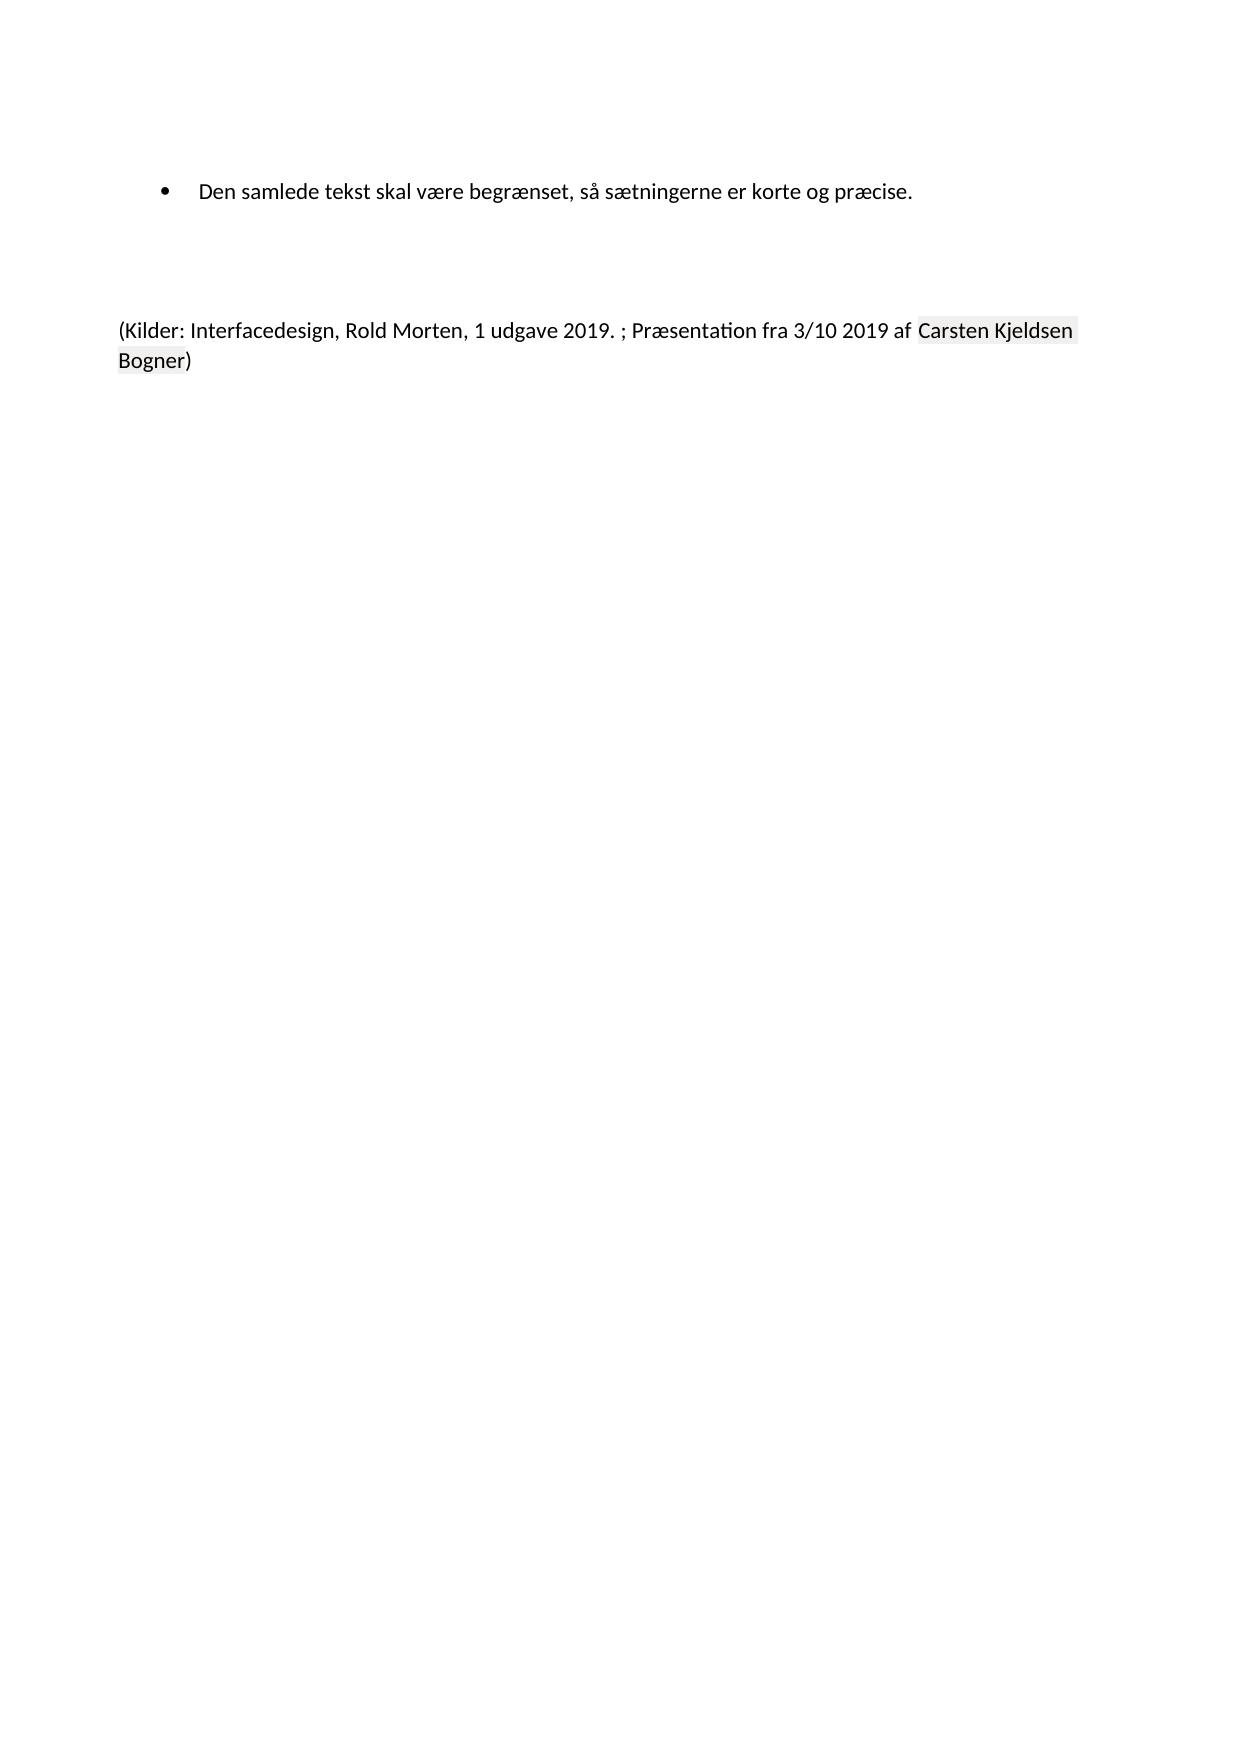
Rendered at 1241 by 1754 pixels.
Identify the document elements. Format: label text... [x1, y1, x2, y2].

list Den samlede tekst skal være begrænset, så sætningerne er korte og præcise. [161, 177, 1122, 205]
text (Kilder: Interfacedesign, Rold Morten, 1 udgave 2019. ; Præsentation fra 3/10 2019 af Carsten Kjeldsen Bogner) [118, 316, 1122, 374]
